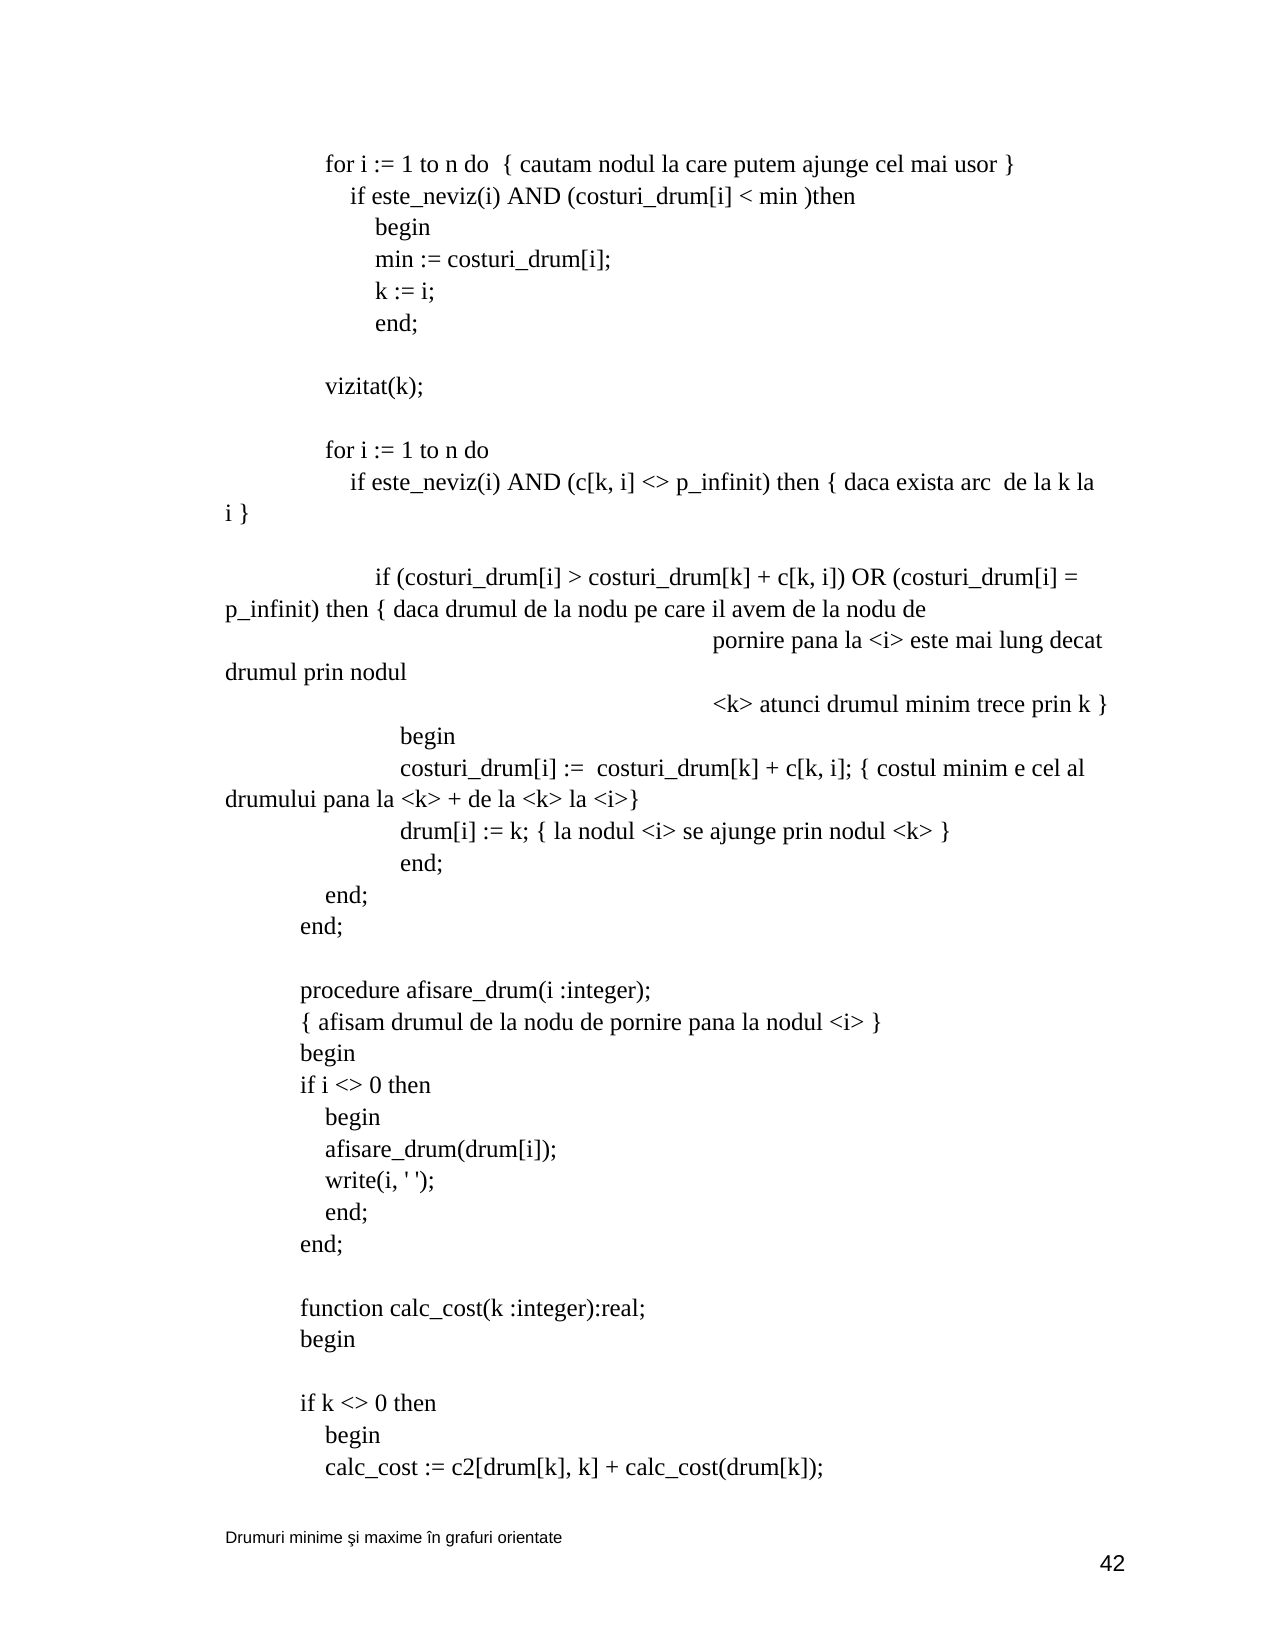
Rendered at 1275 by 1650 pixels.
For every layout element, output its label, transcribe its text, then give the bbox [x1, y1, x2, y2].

text end; [225, 849, 1125, 877]
text begin [225, 1039, 1125, 1067]
text min := costuri_drum[i]; [225, 245, 1125, 273]
text calc_cost := c2[drum[k], k] + calc_cost(drum[k]); [225, 1453, 1125, 1480]
text end; [225, 881, 1125, 908]
text begin [225, 1103, 1125, 1131]
text afisare_drum(drum[i]); [225, 1135, 1125, 1163]
text if este_neviz(i) AND (c[k, i] <> p_infinit) then { daca exista arc de la k la i } [225, 468, 1125, 527]
text k := i; [225, 277, 1125, 305]
text begin [225, 1421, 1125, 1448]
text if k <> 0 then [225, 1389, 1125, 1417]
text for i := 1 to n do { cautam nodul la care putem ajunge cel mai usor } [225, 150, 1125, 178]
text { afisam drumul de la nodu de pornire pana la nodul <i> } [225, 1008, 1125, 1036]
text drum[i] := k; { la nodul <i> se ajunge prin nodul <k> } [225, 817, 1125, 845]
text end; [225, 1198, 1125, 1226]
text end; [225, 912, 1125, 940]
text <k> atunci drumul minim trece prin k } [225, 690, 1125, 718]
text for i := 1 to n do [225, 436, 1125, 464]
text procedure afisare_drum(i :integer); [225, 976, 1125, 1004]
text begin [225, 213, 1125, 241]
text end; [225, 1230, 1125, 1258]
text begin [225, 1326, 1125, 1353]
text if este_neviz(i) AND (costuri_drum[i] < min )then [225, 182, 1125, 209]
text write(i, ' '); [225, 1167, 1125, 1194]
text vizitat(k); [225, 372, 1125, 400]
text if (costuri_drum[i] > costuri_drum[k] + c[k, i]) OR (costuri_drum[i] = p_infinit) then { daca drumul de la nodu pe care il avem de la nodu de [225, 563, 1125, 622]
text function calc_cost(k :integer):real; [225, 1294, 1125, 1321]
text begin [225, 722, 1125, 749]
text costuri_drum[i] := costuri_drum[k] + c[k, i]; { costul minim e cel al drumului pana la <k> + de la <k> la <i>} [225, 754, 1125, 813]
text end; [225, 309, 1125, 337]
text pornire pana la <i> este mai lung decat drumul prin nodul [225, 627, 1125, 686]
text if i <> 0 then [225, 1071, 1125, 1099]
